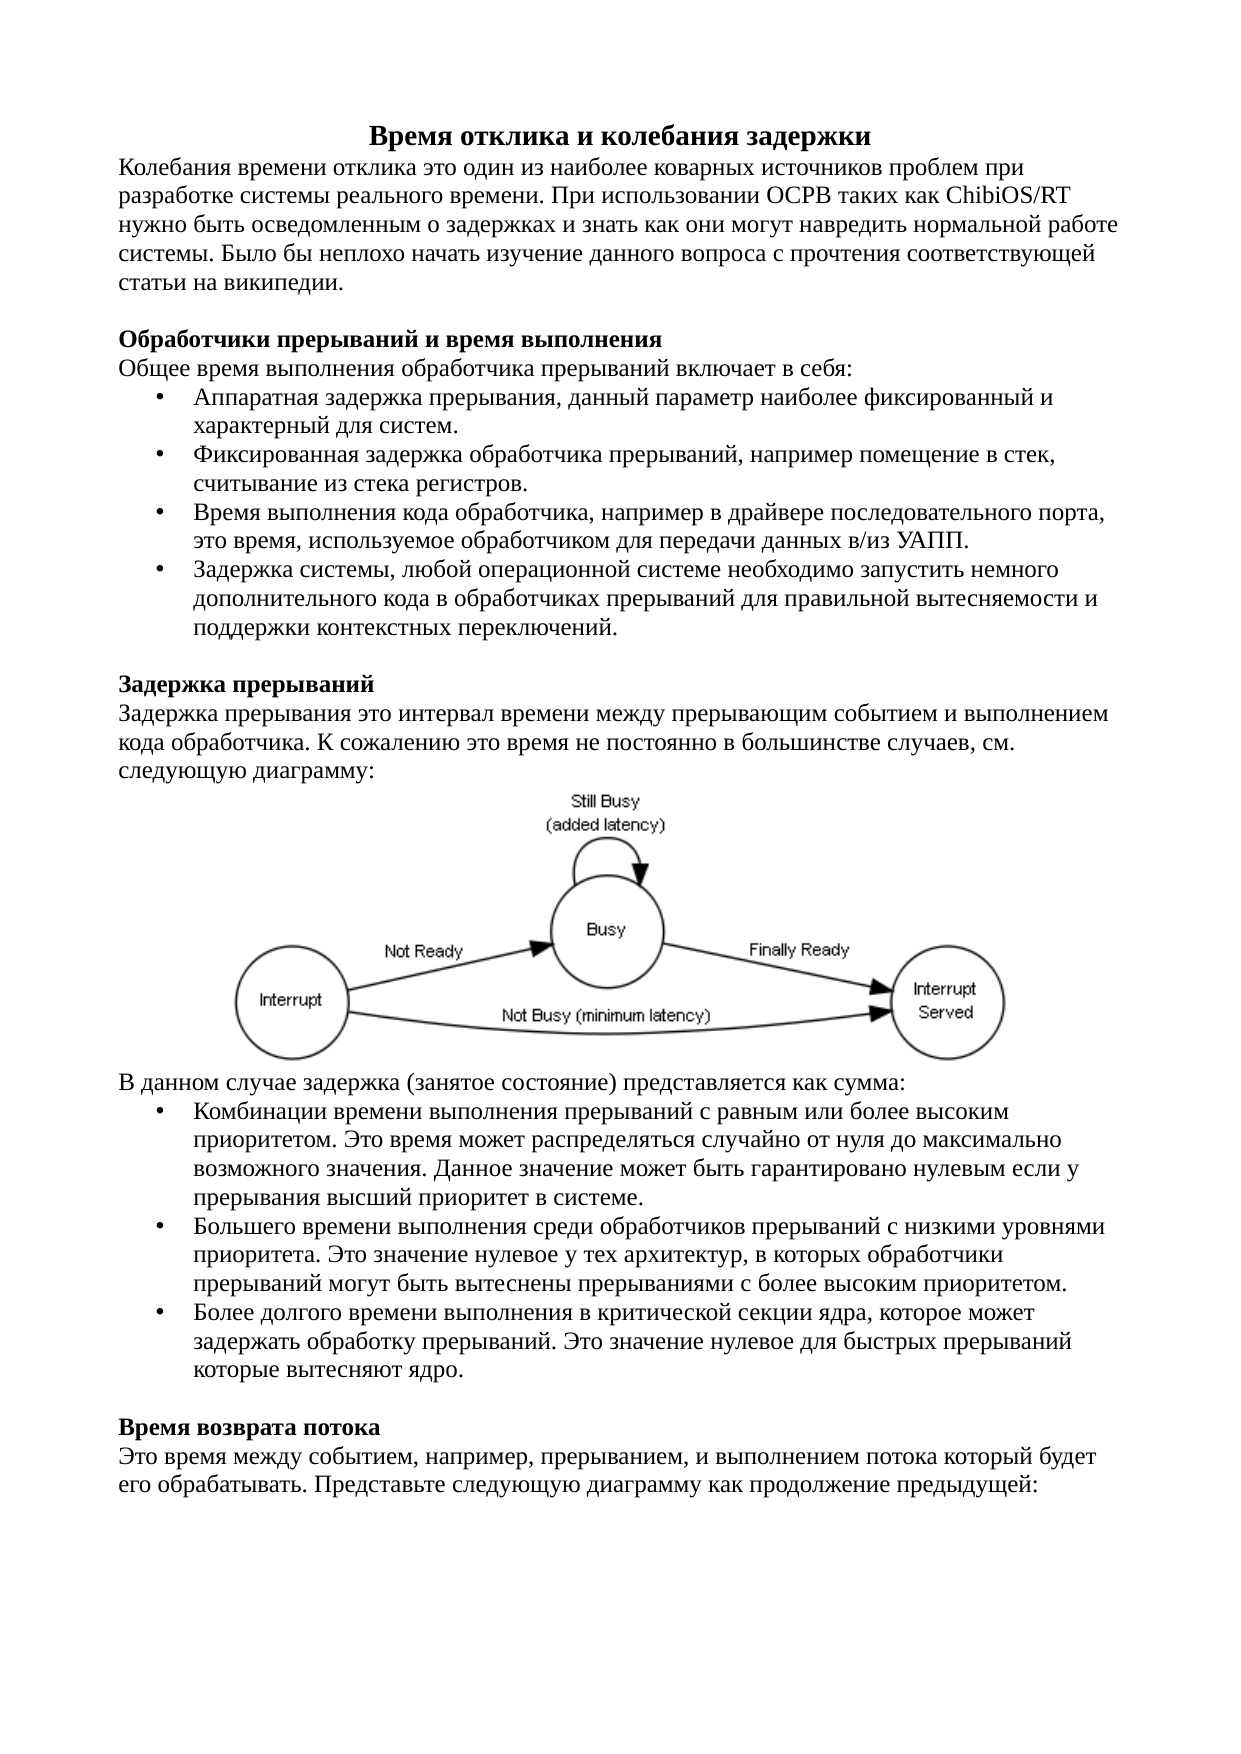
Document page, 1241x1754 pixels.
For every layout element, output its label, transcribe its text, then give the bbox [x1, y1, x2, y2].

list Задержка системы, любой операционной системе необходимо запустить немного дополнительного кода в обработчиках прерываний для правильной вытесняемости и поддержки контекстных переключений. [156, 554, 1122, 640]
picture [228, 784, 1012, 1067]
list Время выполнения кода обработчика, например в драйвере последовательного порта, это время, используемое обработчиком для передачи данных в/из УАПП. [156, 497, 1122, 554]
text Время отклика и колебания задержки [118, 118, 1122, 152]
text Общее время выполнения обработчика прерываний включает в себя: [118, 353, 1122, 382]
text Обработчики прерываний и время выполнения [118, 324, 1122, 353]
list Более долгого времени выполнения в критической секции ядра, которое может задержать обработку прерываний. Это значение нулевое для быстрых прерываний которые вытесняют ядро. [156, 1297, 1122, 1383]
text Это время между событием, например, прерыванием, и выполнением потока который будет его обрабатывать. Представьте следующую диаграмму как продолжение предыдущей: [118, 1441, 1122, 1498]
text Колебания времени отклика это один из наиболее коварных источников проблем при разработке системы реального времени. При использовании ОСРВ таких как ChibiOS/RT нужно быть осведомленным о задержках и знать как они могут навредить нормальной работе системы. Было бы неплохо начать изучение данного вопроса с прочтения соответствующей статьи на википедии. [118, 152, 1122, 295]
text В данном случае задержка (занятое состояние) представляется как сумма: [118, 784, 1122, 1096]
text Задержка прерываний [118, 669, 1122, 698]
text Время возврата потока [118, 1412, 1122, 1441]
text Задержка прерывания это интервал времени между прерывающим событием и выполнением кода обработчика. К сожалению это время не постоянно в большинстве случаев, см. следующую диаграмму: [118, 698, 1122, 784]
list Комбинации времени выполнения прерываний с равным или более высоким приоритетом. Это время может распределяться случайно от нуля до максимально возможного значения. Данное значение может быть гарантировано нулевым если у прерывания высший приоритет в системе. [156, 1096, 1122, 1211]
list Фиксированная задержка обработчика прерываний, например помещение в стек, считывание из стека регистров. [156, 439, 1122, 497]
list Аппаратная задержка прерывания, данный параметр наиболее фиксированный и характерный для систем. [156, 382, 1122, 439]
list Большего времени выполнения среди обработчиков прерываний с низкими уровнями приоритета. Это значение нулевое у тех архитектур, в которых обработчики прерываний могут быть вытеснены прерываниями с более высоким приоритетом. [156, 1211, 1122, 1297]
